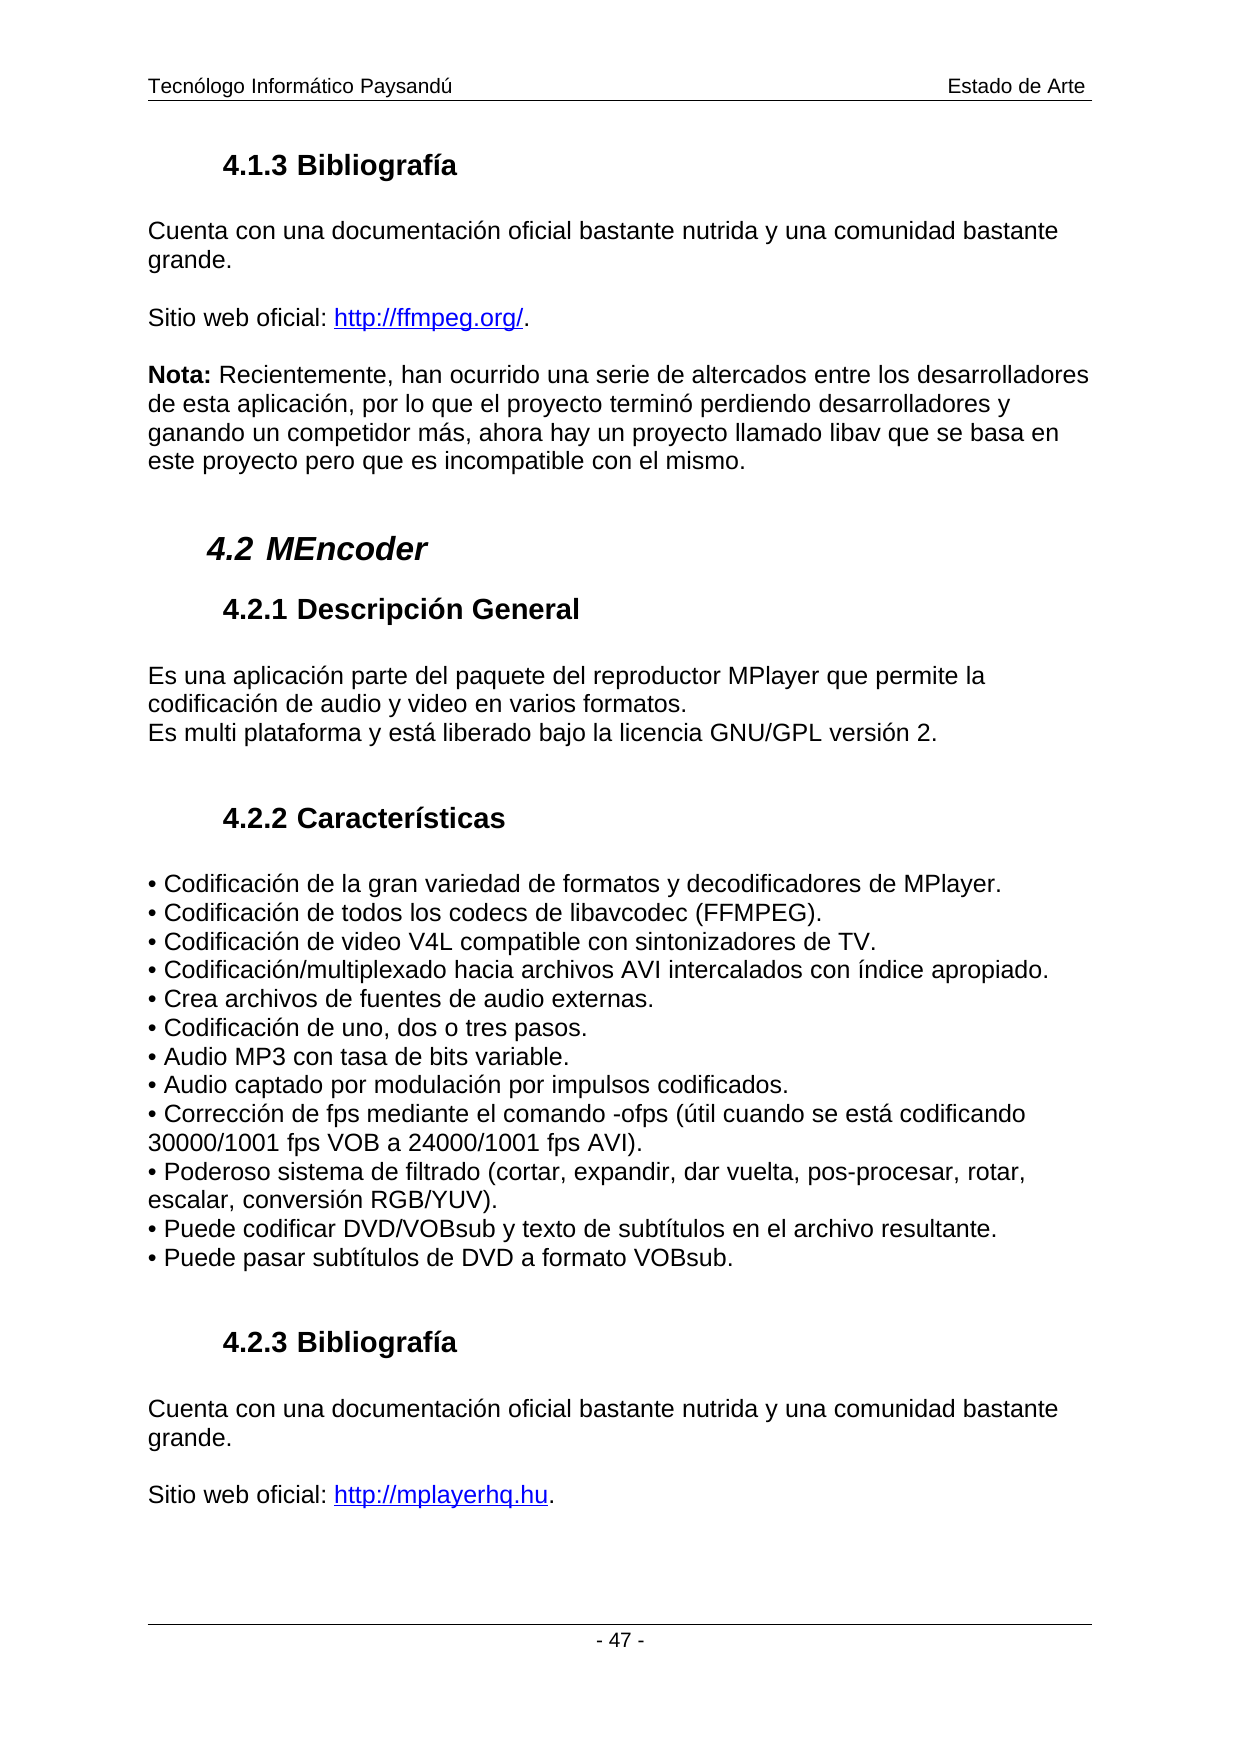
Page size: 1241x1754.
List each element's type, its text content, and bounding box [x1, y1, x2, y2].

subtitle MEncoder [207, 529, 1092, 567]
text • Codificación de la gran variedad de formatos y decodificadores de MPlayer. [148, 869, 1092, 898]
text • Audio captado por modulación por impulsos codificados. [148, 1071, 1092, 1099]
subtitle Bibliografía [223, 148, 1092, 181]
text • Corrección de fps mediante el comando -ofps (útil cuando se está codificando 30000/1001 fps VOB a 24000/1001 fps AVI). [148, 1099, 1092, 1157]
text • Puede codificar DVD/VOBsub y texto de subtítulos en el archivo resultante. [148, 1214, 1092, 1243]
text Es una aplicación parte del paquete del reproductor MPlayer que permite la codificación de audio y video en varios formatos. [148, 661, 1092, 718]
text Es multi plataforma y está liberado bajo la licencia GNU/GPL versión 2. [148, 718, 1092, 747]
text • Crea archivos de fuentes de audio externas. [148, 984, 1092, 1013]
subtitle Características [223, 801, 1092, 834]
text Sitio web oficial: http://mplayerhq.hu. [148, 1480, 1092, 1509]
subtitle Descripción General [223, 592, 1092, 626]
text Cuenta con una documentación oficial bastante nutrida y una comunidad bastante grande. [148, 1394, 1092, 1452]
text Sitio web oficial: http://ffmpeg.org/. [148, 302, 1092, 331]
subtitle Bibliografía [223, 1326, 1092, 1359]
text • Codificación de video V4L compatible con sintonizadores de TV. [148, 927, 1092, 956]
text • Codificación de todos los codecs de libavcodec (FFMPEG). [148, 898, 1092, 927]
text • Puede pasar subtítulos de DVD a formato VOBsub. [148, 1243, 1092, 1272]
text • Codificación/multiplexado hacia archivos AVI intercalados con índice apropiado. [148, 956, 1092, 984]
text • Poderoso sistema de filtrado (cortar, expandir, dar vuelta, pos-procesar, rotar, escalar, conversión RGB/YUV). [148, 1157, 1092, 1214]
text • Codificación de uno, dos o tres pasos. [148, 1013, 1092, 1042]
text Nota: Recientemente, han ocurrido una serie de altercados entre los desarrolladores de esta aplicación, por lo que el proyecto terminó perdiendo desarrolladores y ganando un competidor más, ahora hay un proyecto llamado libav que se basa en este proyecto pero que es incompatible con el mismo. [148, 360, 1092, 475]
text Cuenta con una documentación oficial bastante nutrida y una comunidad bastante grande. [148, 216, 1092, 274]
text • Audio MP3 con tasa de bits variable. [148, 1042, 1092, 1071]
